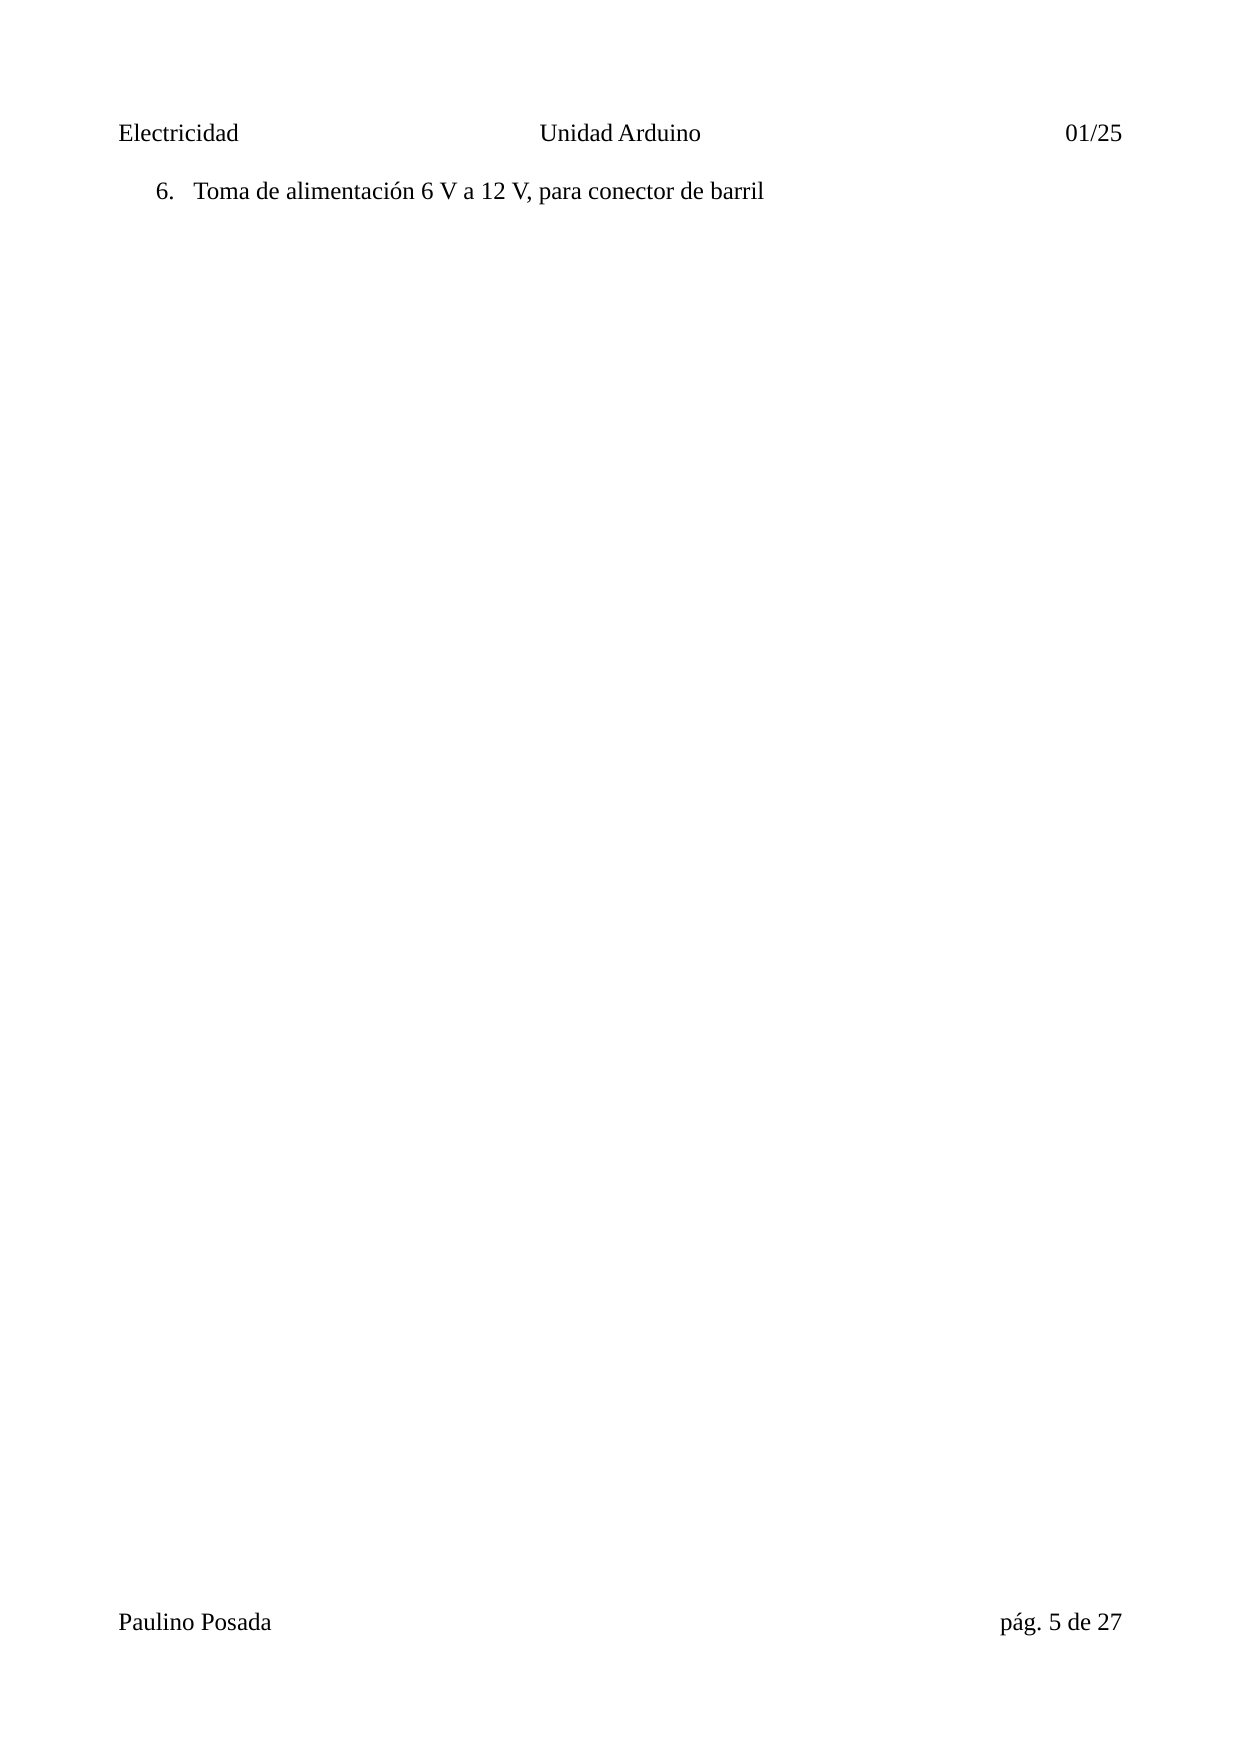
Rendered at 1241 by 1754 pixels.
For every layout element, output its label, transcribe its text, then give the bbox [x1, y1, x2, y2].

list Toma de alimentación 6 V a 12 V, para conector de barril [156, 176, 1122, 205]
